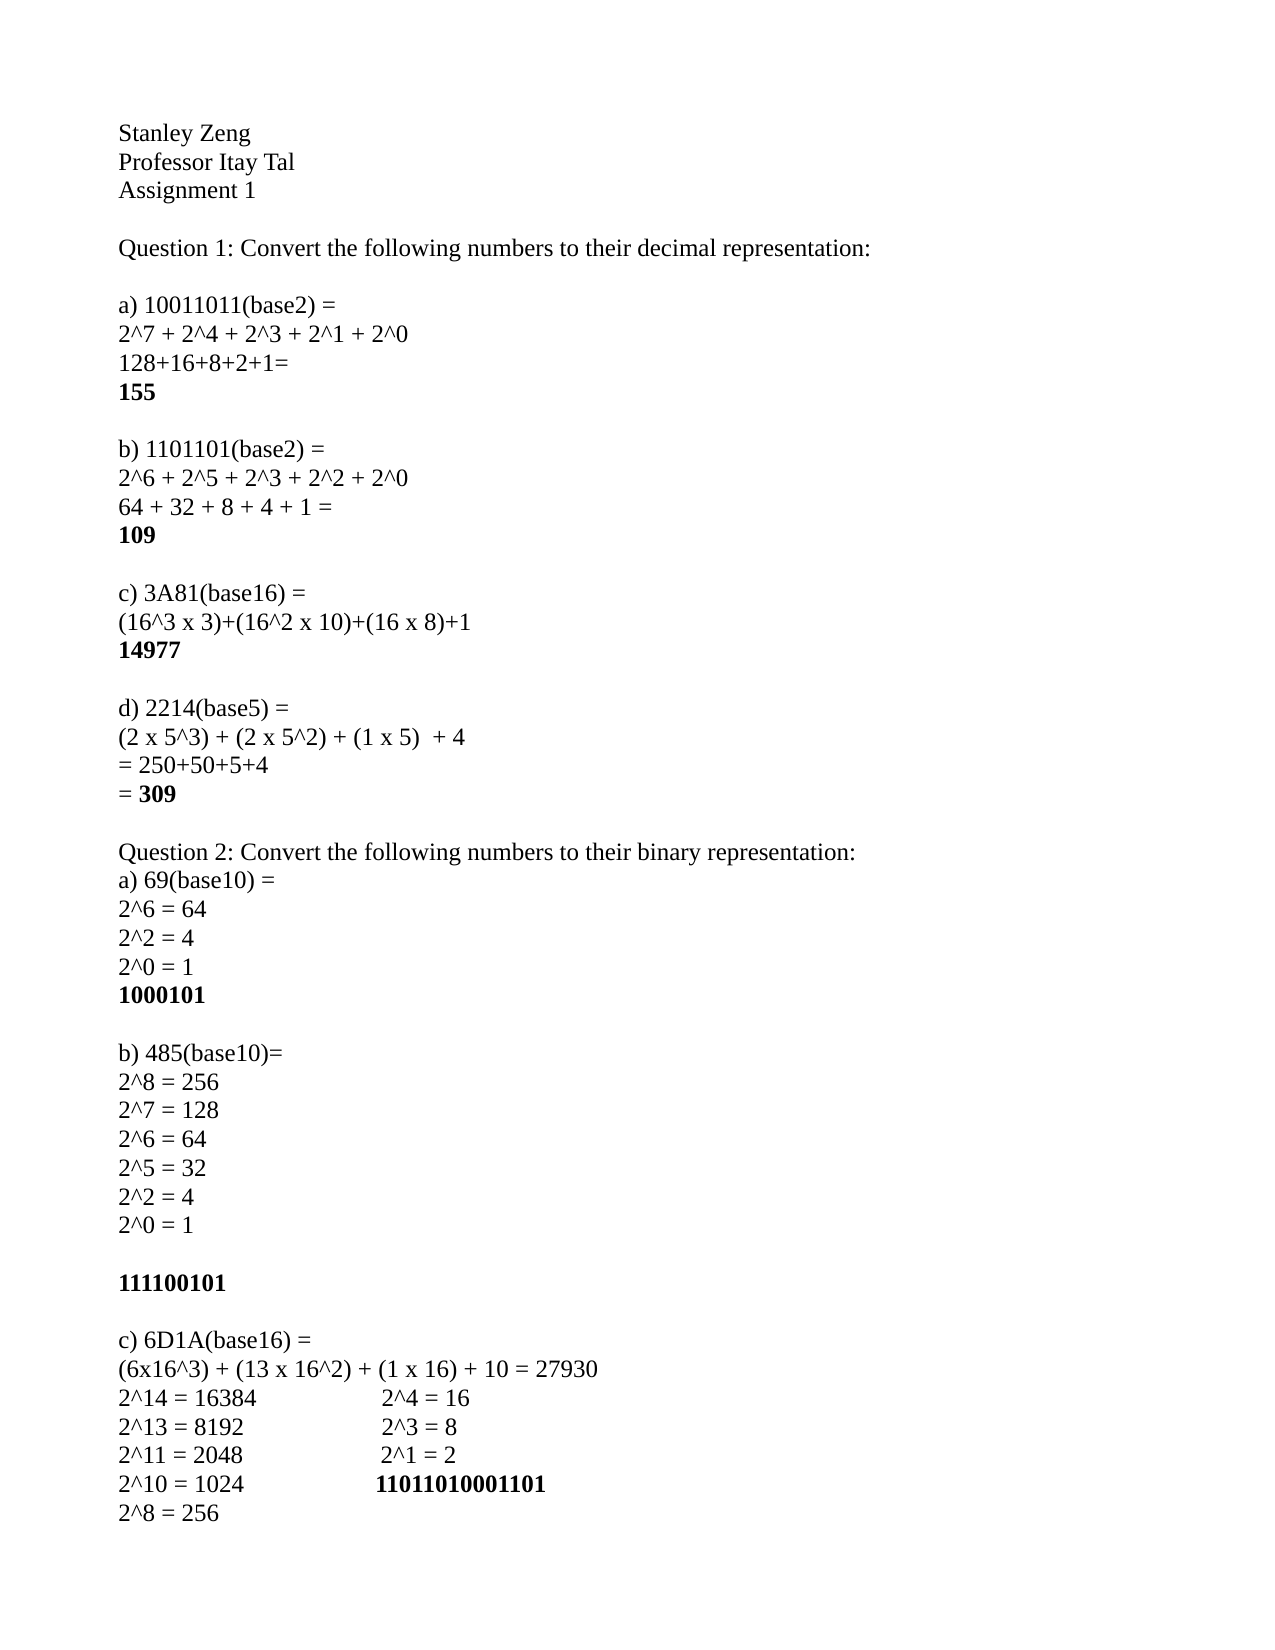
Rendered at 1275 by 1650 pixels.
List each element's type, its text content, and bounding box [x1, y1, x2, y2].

text 2^0 = 1 [118, 1211, 1157, 1239]
text a) 10011011(base2) = [118, 291, 1157, 319]
text 2^7 + 2^4 + 2^3 + 2^1 + 2^0 [118, 319, 1157, 348]
text 111100101 [118, 1268, 1157, 1297]
text 155 [118, 377, 1157, 406]
text 1000101 [118, 981, 1157, 1009]
text Stanley Zeng [118, 118, 1157, 147]
text c) 3A81(base16) = [118, 578, 1157, 607]
text 2^6 + 2^5 + 2^3 + 2^2 + 2^0 [118, 463, 1157, 492]
text Question 2: Convert the following numbers to their binary representation: [118, 837, 1157, 866]
text 64 + 32 + 8 + 4 + 1 = [118, 492, 1157, 521]
text (16^3 x 3)+(16^2 x 10)+(16 x 8)+1 [118, 607, 1157, 636]
text d) 2214(base5) = [118, 693, 1157, 722]
text (6x16^3) + (13 x 16^2) + (1 x 16) + 10 = 27930 [118, 1354, 1157, 1383]
text = 309 [118, 779, 1157, 808]
text 109 [118, 521, 1157, 549]
text Professor Itay Tal [118, 147, 1157, 176]
text 2^6 = 64 [118, 894, 1157, 923]
text 2^13 = 8192 2^3 = 8 [118, 1412, 1157, 1441]
text 2^10 = 1024 11011010001101 [118, 1469, 1157, 1498]
text 2^8 = 256 [118, 1498, 1157, 1527]
text Assignment 1 [118, 176, 1157, 204]
text (2 x 5^3) + (2 x 5^2) + (1 x 5) + 4 [118, 722, 1157, 751]
text 2^11 = 2048 2^1 = 2 [118, 1441, 1157, 1469]
text 2^7 = 128 [118, 1096, 1157, 1124]
text 14977 [118, 636, 1157, 664]
text 2^2 = 4 [118, 923, 1157, 952]
text 2^6 = 64 [118, 1124, 1157, 1153]
text b) 485(base10)= [118, 1038, 1157, 1067]
text 128+16+8+2+1= [118, 348, 1157, 377]
text 2^14 = 16384 2^4 = 16 [118, 1383, 1157, 1412]
text 2^5 = 32 [118, 1153, 1157, 1182]
text 2^2 = 4 [118, 1182, 1157, 1211]
text a) 69(base10) = [118, 866, 1157, 894]
text 2^8 = 256 [118, 1067, 1157, 1096]
text = 250+50+5+4 [118, 751, 1157, 779]
text 2^0 = 1 [118, 952, 1157, 981]
text c) 6D1A(base16) = [118, 1326, 1157, 1354]
text b) 1101101(base2) = [118, 434, 1157, 463]
text Question 1: Convert the following numbers to their decimal representation: [118, 233, 1157, 262]
